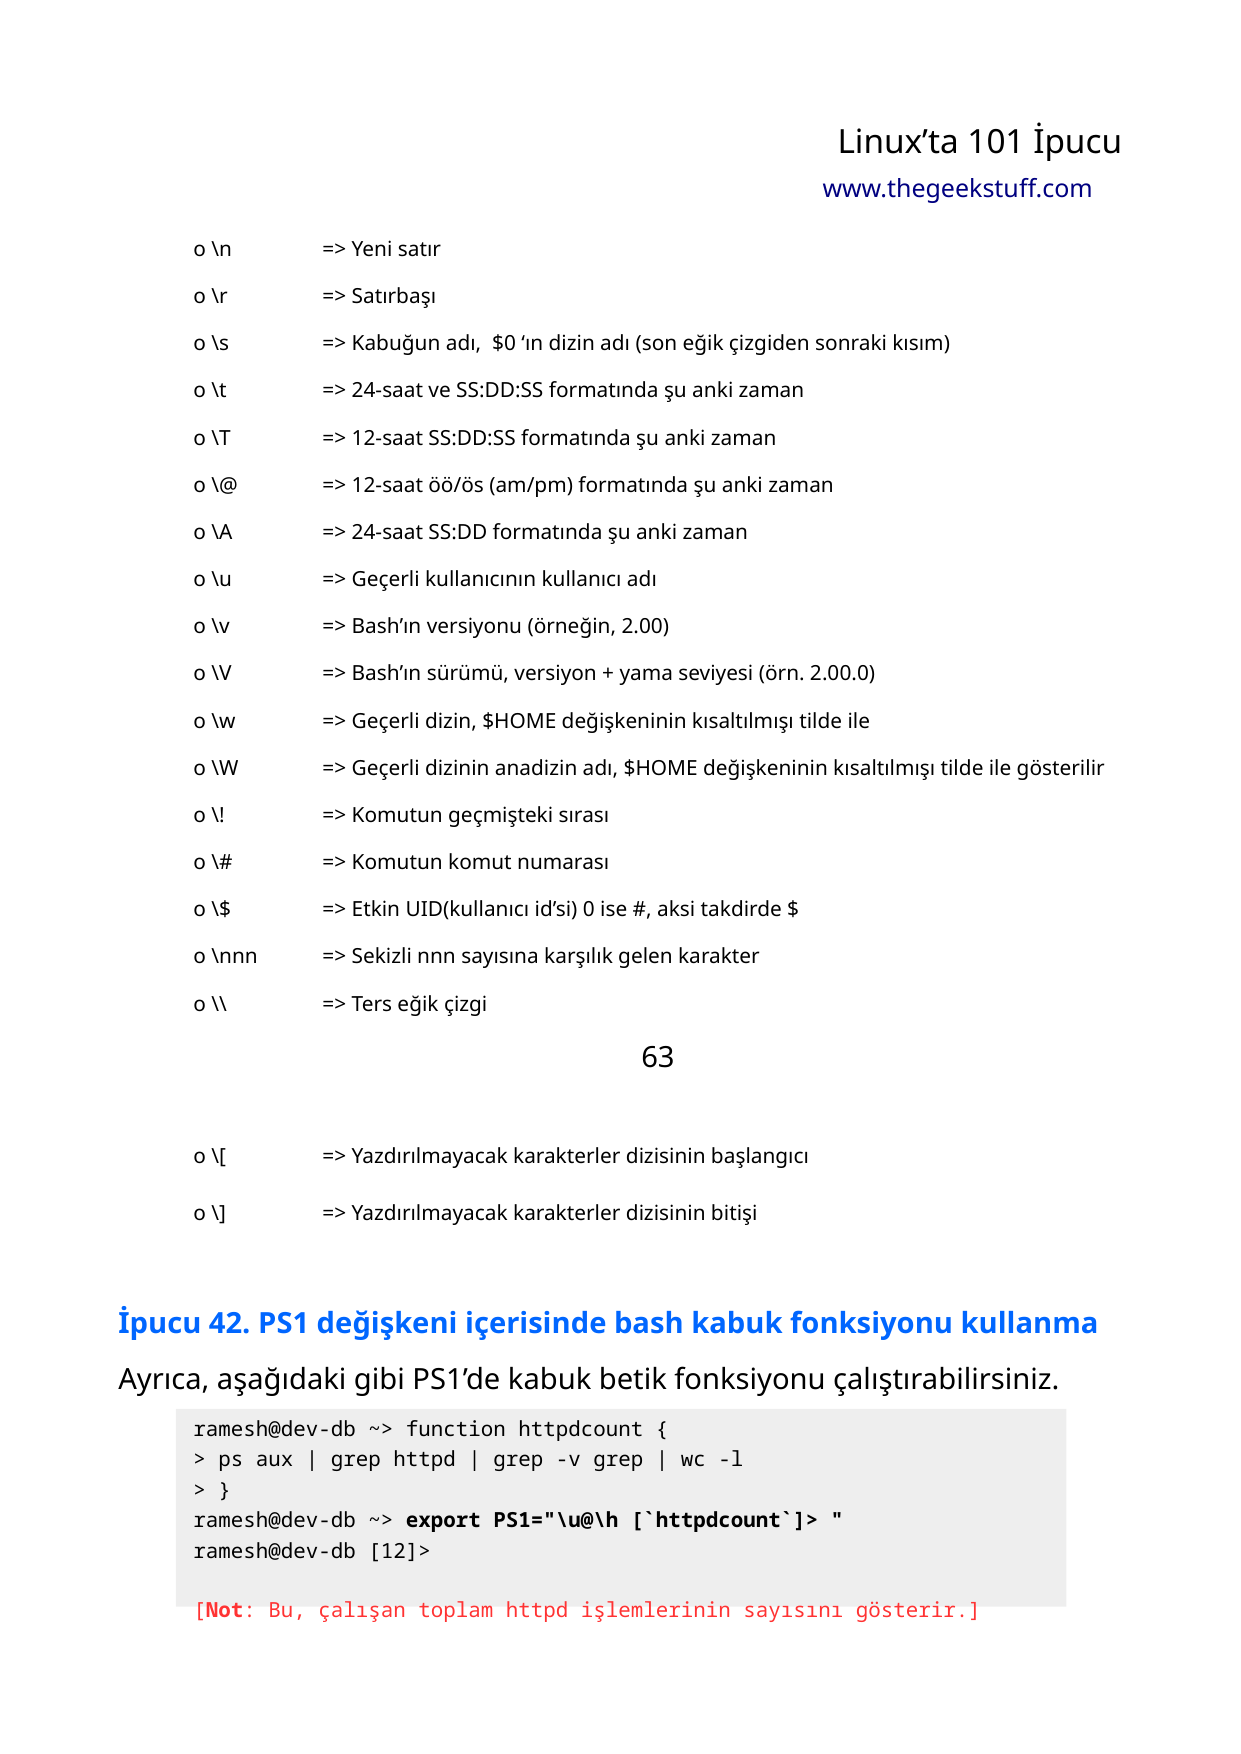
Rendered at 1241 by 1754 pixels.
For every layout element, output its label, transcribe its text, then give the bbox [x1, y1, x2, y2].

text > } [141, 1475, 175, 1503]
text İpucu 42. PS1 değişkeni içerisinde bash kabuk fonksiyonu kullanma [118, 1303, 1122, 1342]
text > ps aux | grep httpd | grep -v grep | wc -l [141, 1444, 175, 1473]
text o \w => Geçerli dizin, $HOME değişkeninin kısaltılmışı tilde ile [118, 706, 1122, 734]
text o \n => Yeni satır [118, 234, 1122, 262]
text o \t => 24-saat ve SS:DD:SS formatında şu anki zaman [118, 375, 1122, 404]
text ramesh@dev-db ~> function httpdcount { [1067, 1414, 1122, 1442]
text o \s => Kabuğun adı, $0 ‘ın dizin adı (son eğik çizgiden sonraki kısım) [118, 328, 1122, 357]
text o \\ => Ters eğik çizgi [118, 989, 1122, 1017]
text ramesh@dev-db [12]> [1067, 1536, 1099, 1564]
text o \nnn => Sekizli nnn sayısına karşılık gelen karakter [118, 942, 1122, 970]
text ramesh@dev-db ~> function httpdcount { [118, 1414, 175, 1442]
text o \$ => Etkin UID(kullanıcı id’si) 0 ise #, aksi takdirde $ [118, 894, 1122, 923]
text o \u => Geçerli kullanıcının kullanıcı adı [118, 564, 1122, 593]
text > } [1067, 1475, 1099, 1503]
text o \V => Bash’ın sürümü, versiyon + yama seviyesi (örn. 2.00.0) [118, 658, 1122, 687]
text o \r => Satırbaşı [118, 281, 1122, 309]
text o \A => 24-saat SS:DD formatında şu anki zaman [118, 517, 1122, 545]
text Ayrıca, aşağıdaki gibi PS1’de kabuk betik fonksiyonu çalıştırabilirsiniz. [118, 1358, 1122, 1398]
text o \# => Komutun komut numarası [118, 847, 1122, 876]
text 45 [118, 1036, 1122, 1076]
text o \[ => Yazdırılmayacak karakterler dizisinin başlangıcı [118, 1142, 1122, 1170]
text o \] => Yazdırılmayacak karakterler dizisinin bitişi [118, 1189, 1122, 1228]
text [Not: Bu, çalışan toplam httpd işlemlerinin sayısını gösterir.] [118, 1595, 1122, 1623]
text o \v => Bash’ın versiyonu (örneğin, 2.00) [118, 611, 1122, 640]
text > ps aux | grep httpd | grep -v grep | wc -l [1067, 1444, 1099, 1473]
text o \! => Komutun geçmişteki sırası [118, 800, 1122, 828]
text o \T => 12-saat SS:DD:SS formatında şu anki zaman [118, 423, 1122, 451]
text ramesh@dev-db [12]> [141, 1536, 175, 1564]
text o \@ => 12-saat öö/ös (am/pm) formatında şu anki zaman [118, 470, 1122, 498]
text o \W => Geçerli dizinin anadizin adı, $HOME değişkeninin kısaltılmışı tilde ile gösterilir [118, 753, 1122, 781]
